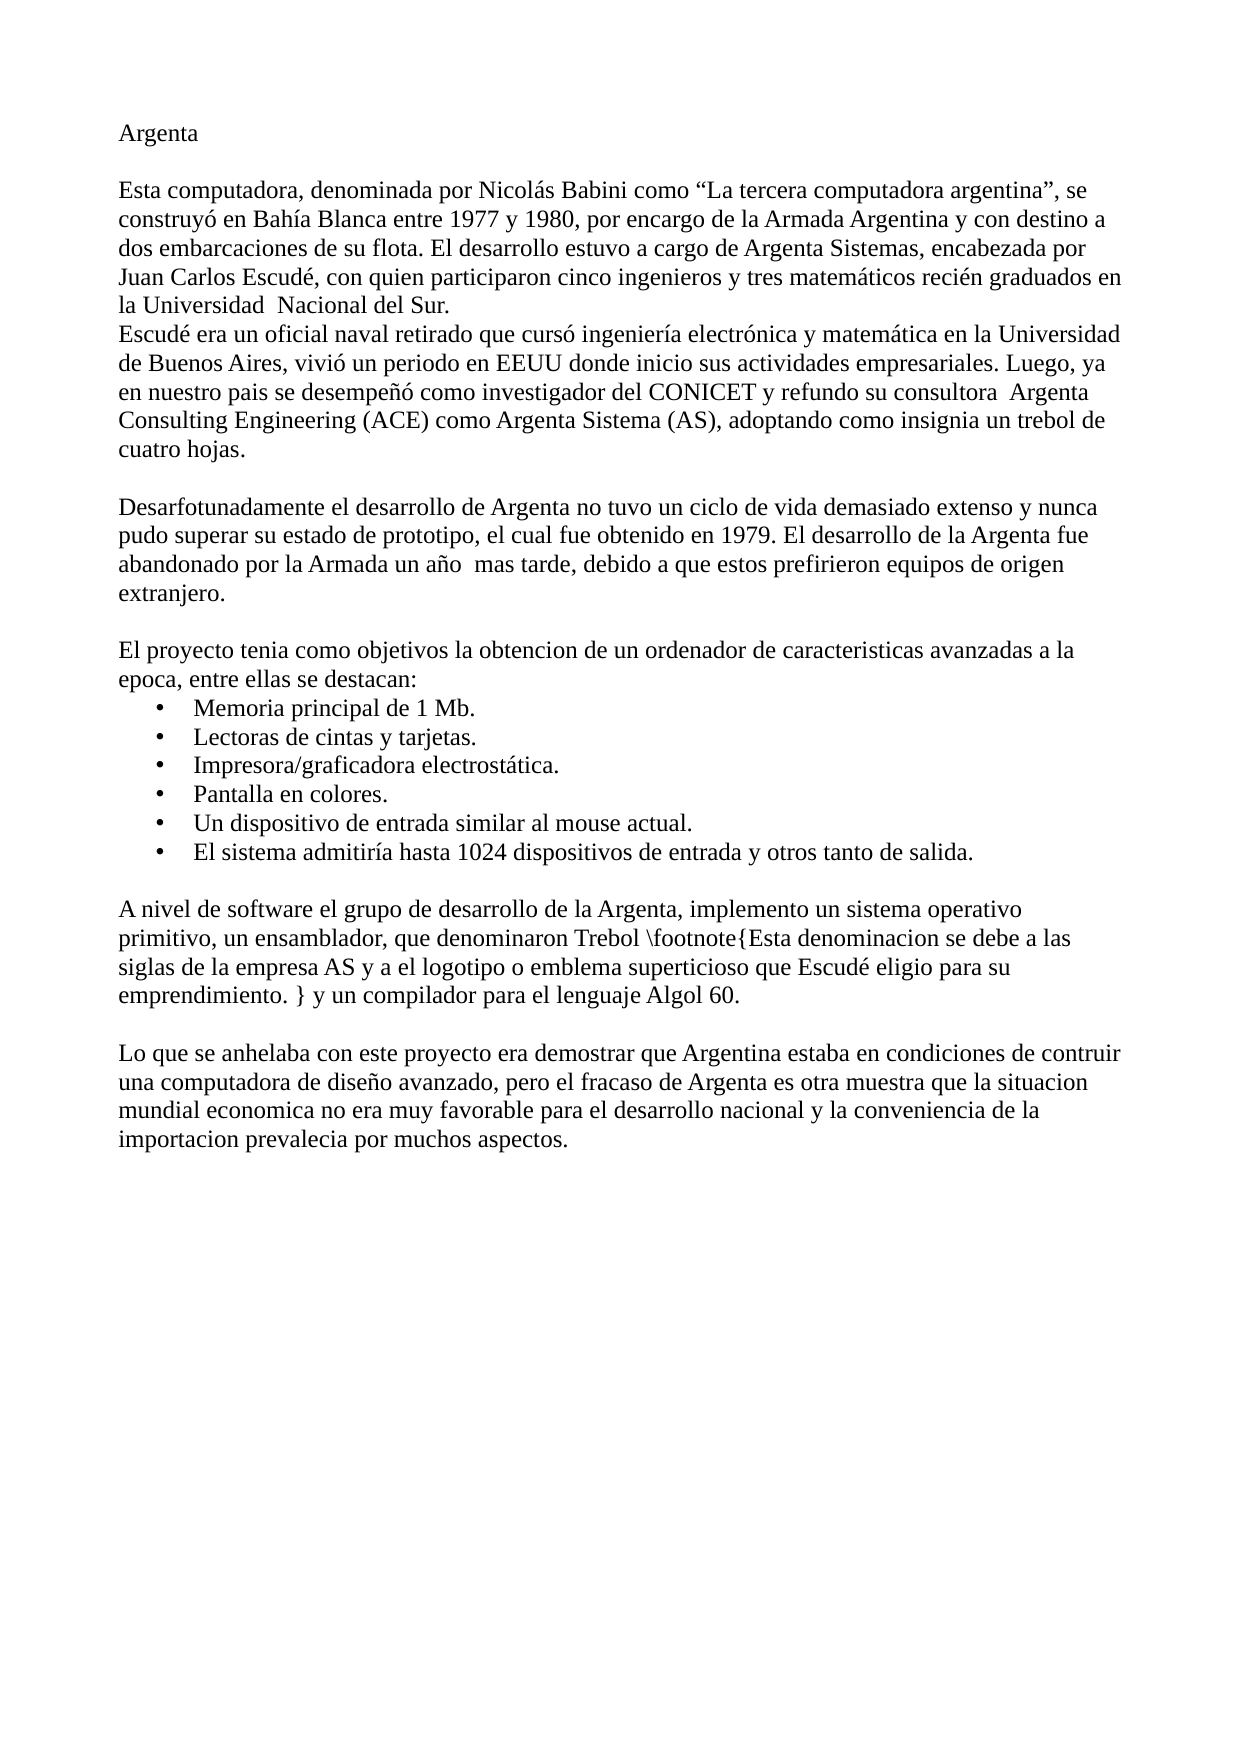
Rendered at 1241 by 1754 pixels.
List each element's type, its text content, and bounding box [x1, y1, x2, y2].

list Lectoras de cintas y tarjetas. [156, 722, 1122, 751]
text Argenta [118, 118, 1122, 147]
text Desarfotunadamente el desarrollo de Argenta no tuvo un ciclo de vida demasiado extenso y nunca pudo superar su estado de prototipo, el cual fue obtenido en 1979. El desarrollo de la Argenta fue abandonado por la Armada un año mas tarde, debido a que estos prefirieron equipos de origen extranjero. [118, 492, 1122, 607]
text Esta computadora, denominada por Nicolás Babini como “La tercera computadora argentina”, se construyó en Bahía Blanca entre 1977 y 1980, por encargo de la Armada Argentina y con destino a dos embarcaciones de su flota. El desarrollo estuvo a cargo de Argenta Sistemas, encabezada por Juan Carlos Escudé, con quien participaron cinco ingenieros y tres matemáticos recién graduados en la Universidad Nacional del Sur. [118, 176, 1122, 319]
list Pantalla en colores. [156, 779, 1122, 808]
text A nivel de software el grupo de desarrollo de la Argenta, implemento un sistema operativo primitivo, un ensamblador, que denominaron Trebol \footnote{Esta denominacion se debe a las siglas de la empresa AS y a el logotipo o emblema superticioso que Escudé eligio para su emprendimiento. } y un compilador para el lenguaje Algol 60. [118, 894, 1122, 1009]
text Lo que se anhelaba con este proyecto era demostrar que Argentina estaba en condiciones de contruir una computadora de diseño avanzado, pero el fracaso de Argenta es otra muestra que la situacion mundial economica no era muy favorable para el desarrollo nacional y la conveniencia de la importacion prevalecia por muchos aspectos. [118, 1038, 1122, 1153]
list Un dispositivo de entrada similar al mouse actual. [156, 808, 1122, 837]
list Impresora/graficadora electrostática. [156, 751, 1122, 779]
list El sistema admitiría hasta 1024 dispositivos de entrada y otros tanto de salida. [156, 837, 1122, 866]
list Memoria principal de 1 Mb. [156, 693, 1122, 722]
text El proyecto tenia como objetivos la obtencion de un ordenador de caracteristicas avanzadas a la epoca, entre ellas se destacan: [118, 636, 1122, 693]
text Escudé era un oficial naval retirado que cursó ingeniería electrónica y matemática en la Universidad de Buenos Aires, vivió un periodo en EEUU donde inicio sus actividades empresariales. Luego, ya en nuestro pais se desempeñó como investigador del CONICET y refundo su consultora Argenta Consulting Engineering (ACE) como Argenta Sistema (AS), adoptando como insignia un trebol de cuatro hojas. [118, 319, 1122, 463]
